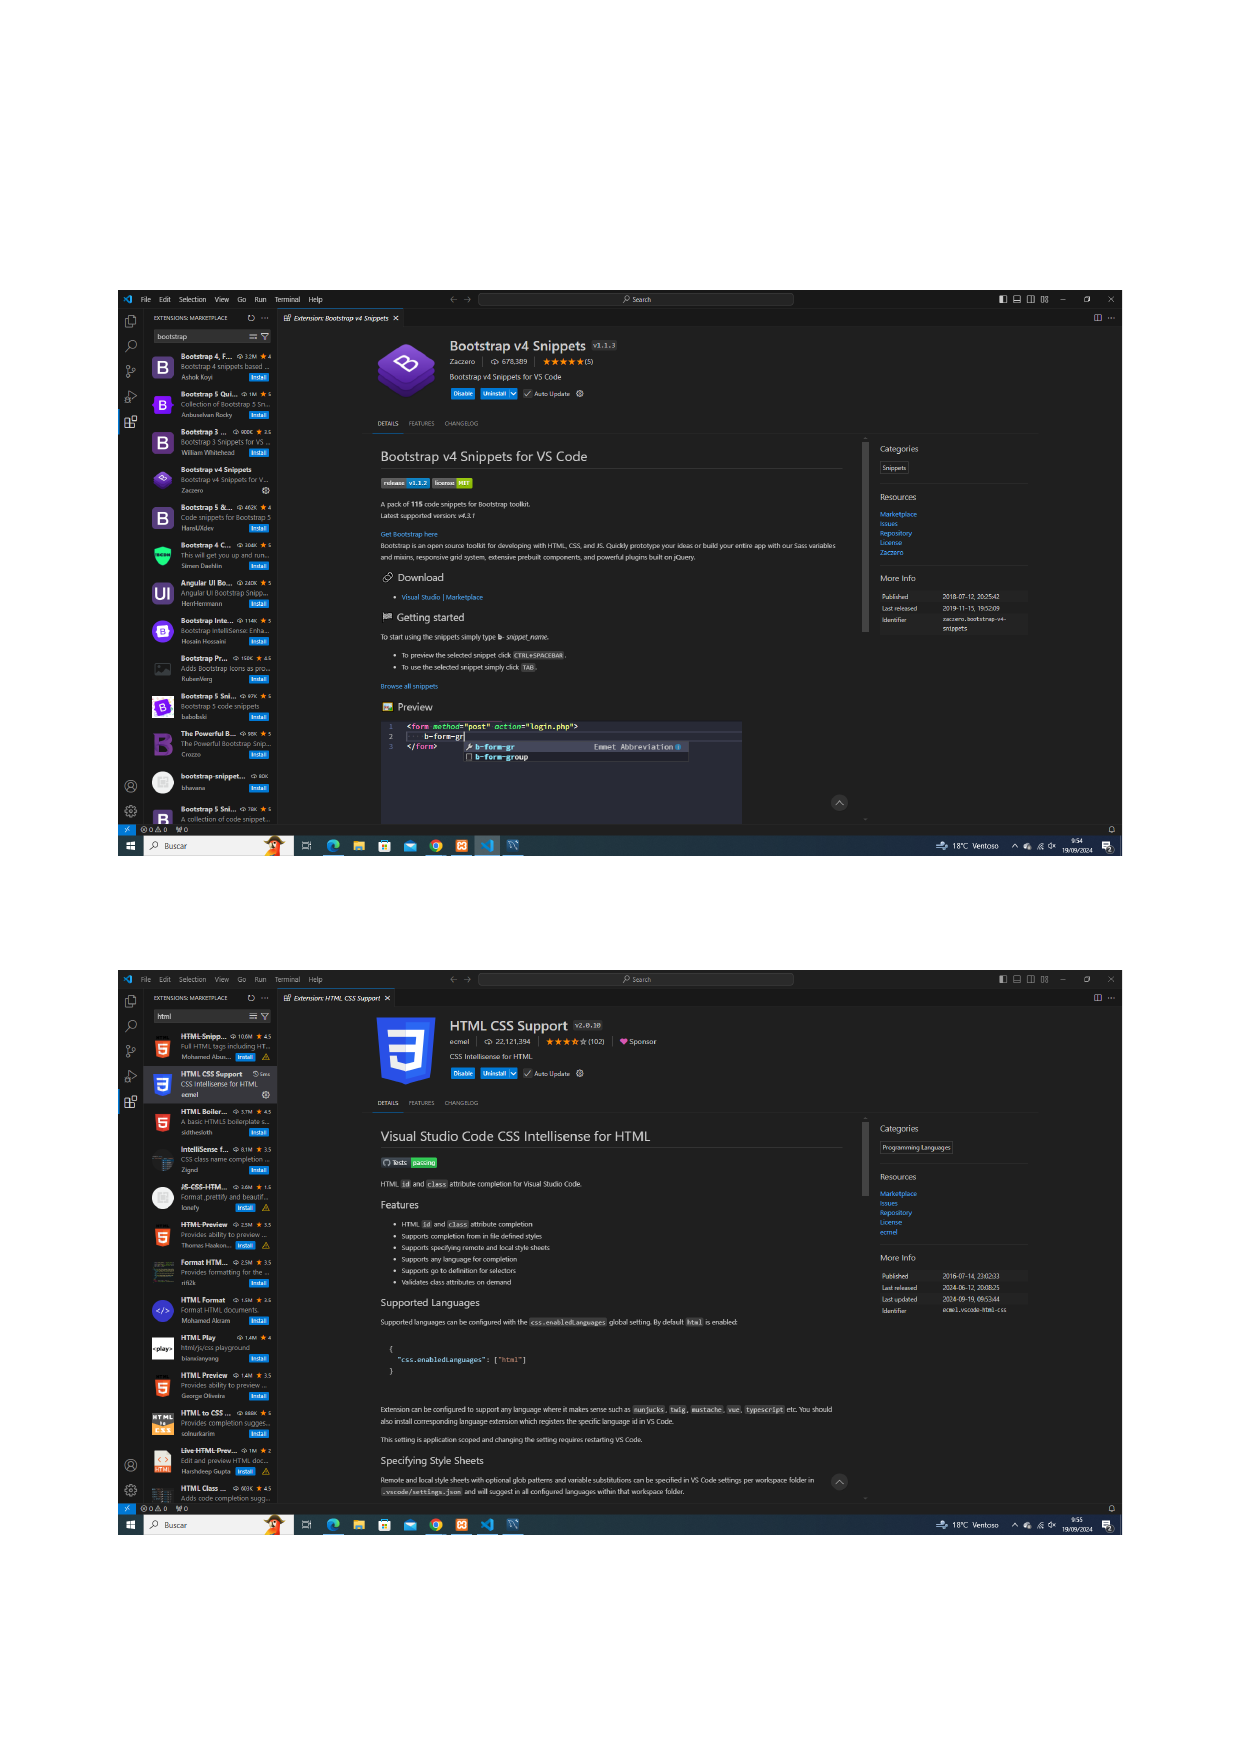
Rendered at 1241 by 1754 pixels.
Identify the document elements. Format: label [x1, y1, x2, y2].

picture [118, 290, 1123, 856]
picture [118, 970, 1123, 1535]
